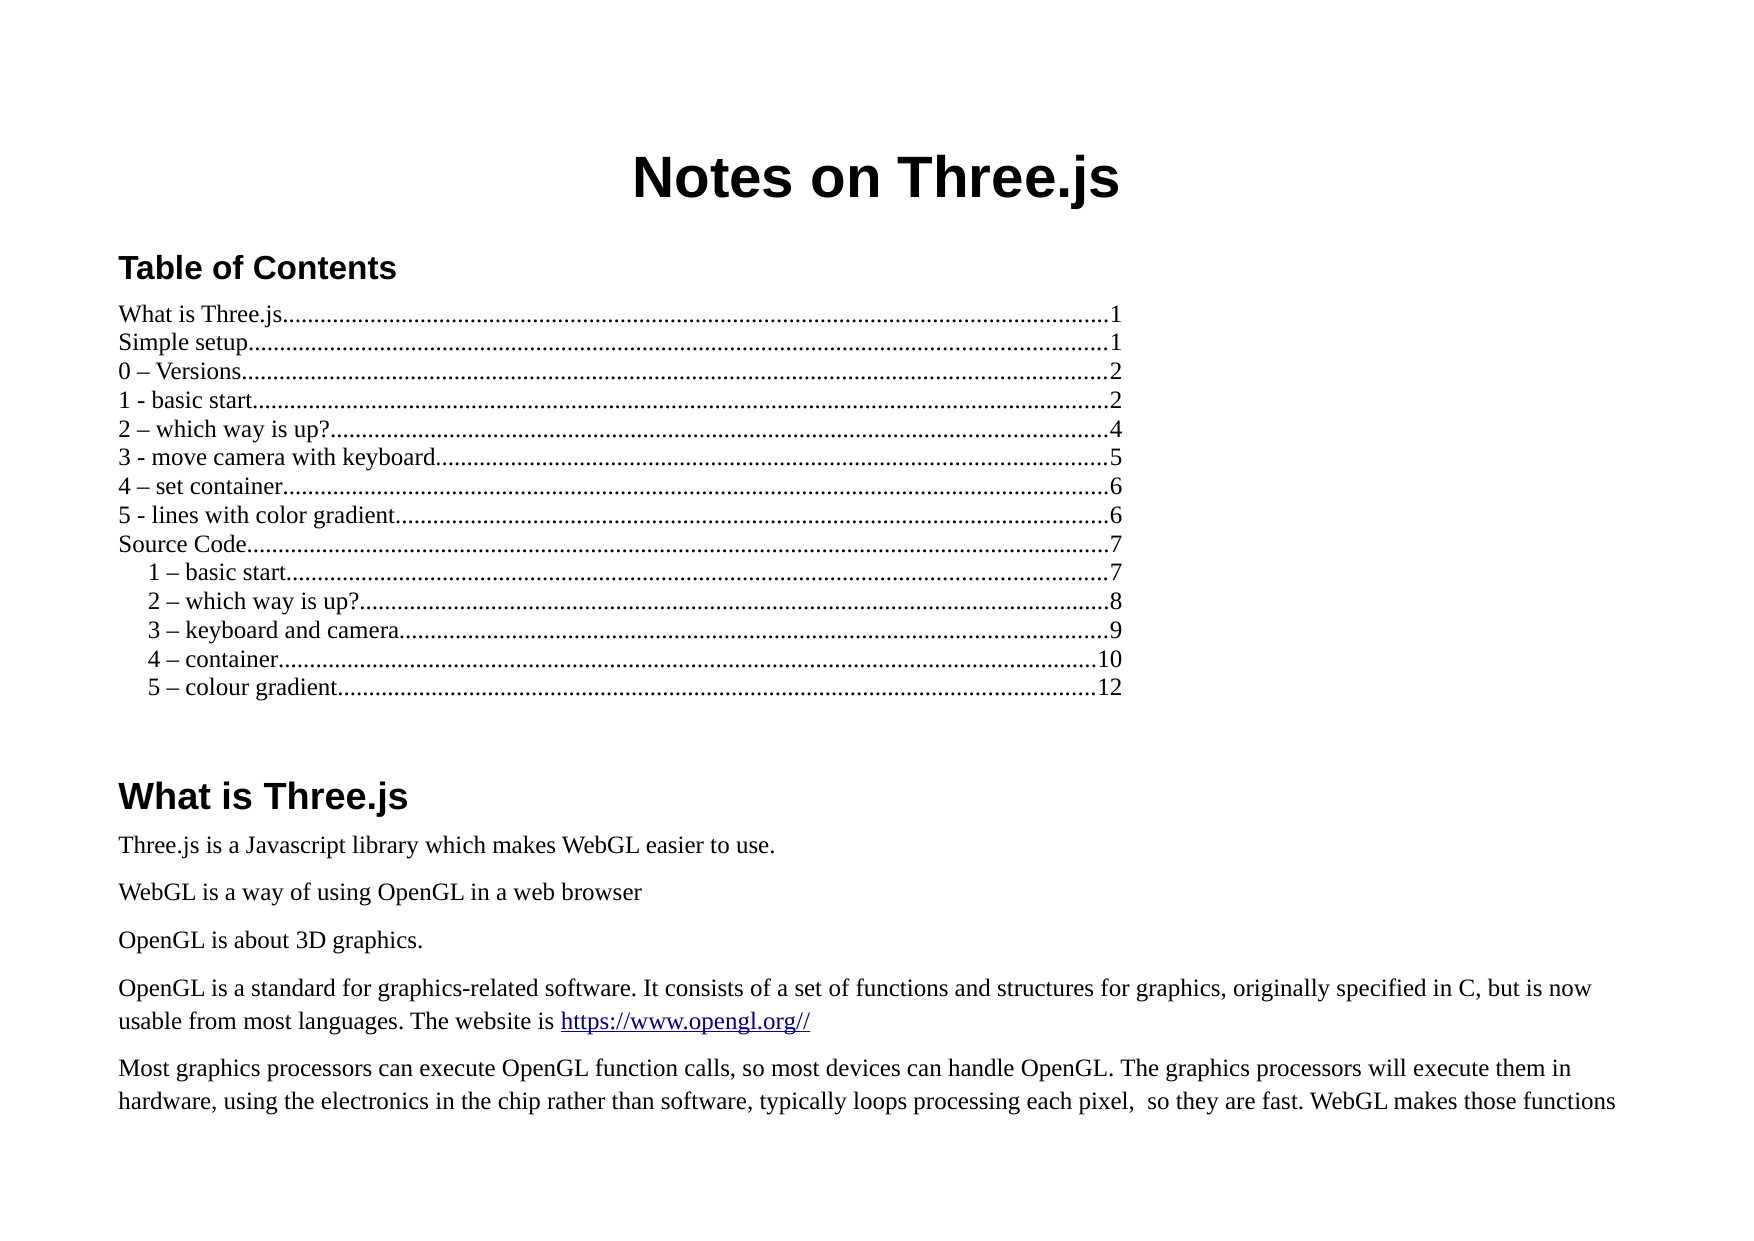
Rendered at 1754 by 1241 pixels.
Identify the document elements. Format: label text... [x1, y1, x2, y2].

text WebGL is a way of using OpenGL in a web browser [118, 877, 1636, 906]
title Notes on Three.js [118, 143, 1636, 210]
text OpenGL is a standard for graphics-related software. It consists of a set of functions and structures for graphics, originally specified in C, but is now usable from most languages. The website is https://www.opengl.org// [118, 973, 1636, 1034]
text 4 – container 10 [148, 644, 1636, 672]
text OpenGL is about 3D graphics. [118, 925, 1636, 954]
text 2 – which way is up? 4 [118, 414, 1636, 442]
text 1 – basic start 7 [148, 557, 1636, 586]
text 5 - lines with color gradient 6 [118, 500, 1636, 529]
text 0 – Versions 2 [118, 356, 1636, 385]
text What is Three.js 1 [118, 299, 1636, 327]
subtitle What is Three.js [118, 774, 1636, 817]
text 5 – colour gradient 12 [148, 672, 1636, 701]
text Most graphics processors can execute OpenGL function calls, so most devices can handle OpenGL. The graphics processors will execute them in hardware, using the electronics in the chip rather than software, typically loops processing each pixel, so they are fast. WebGL makes those functions [118, 1053, 1636, 1115]
text Simple setup 1 [118, 327, 1636, 356]
text 3 – keyboard and camera 9 [148, 615, 1636, 644]
text Source Code 7 [118, 529, 1636, 557]
text 1 - basic start 2 [118, 385, 1636, 414]
text 3 - move camera with keyboard 5 [118, 442, 1636, 471]
text 4 – set container 6 [118, 471, 1636, 500]
subtitle Table of Contents [118, 248, 1636, 286]
text 2 – which way is up? 8 [148, 586, 1636, 615]
text Three.js is a Javascript library which makes WebGL easier to use. [118, 830, 1636, 859]
